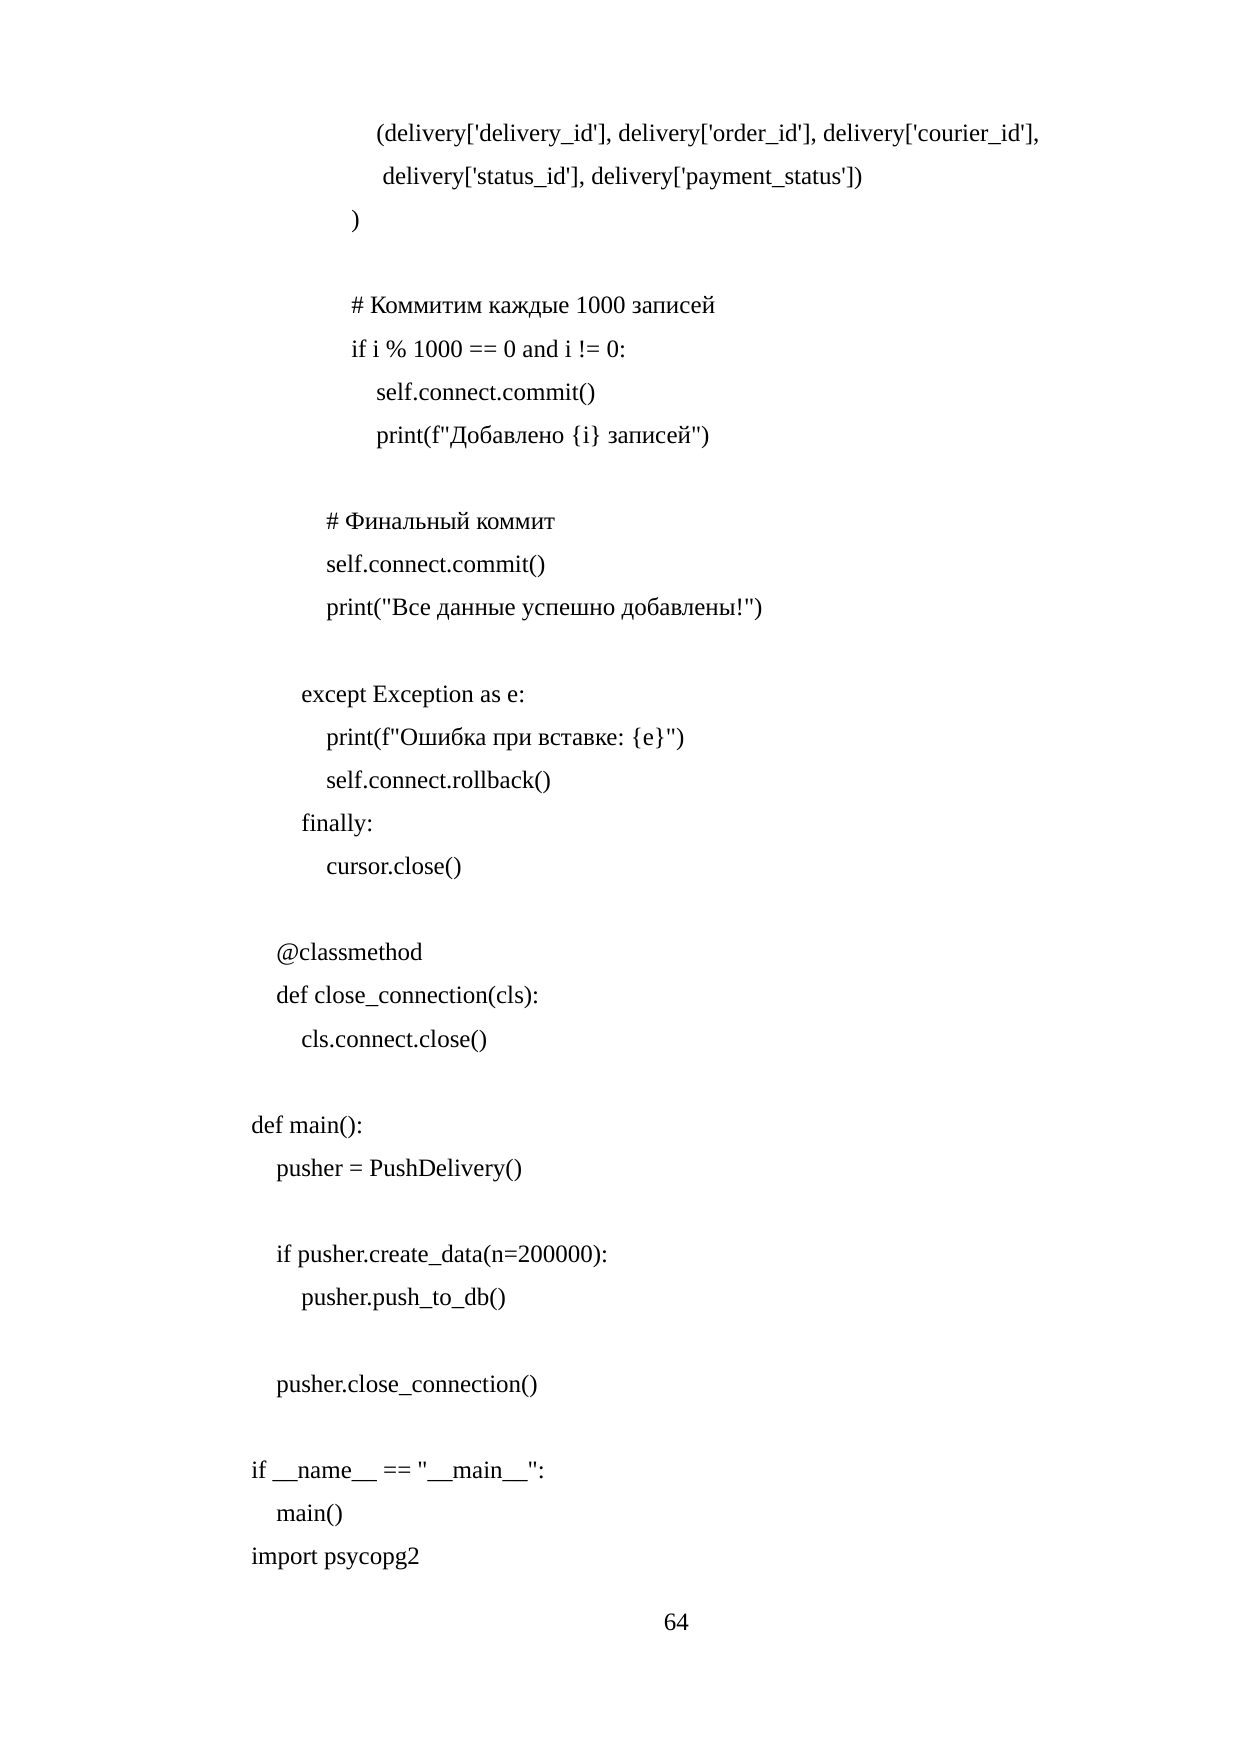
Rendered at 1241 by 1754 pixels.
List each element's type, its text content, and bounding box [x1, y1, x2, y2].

text def main(): [177, 1110, 1181, 1139]
text finally: [177, 808, 1181, 837]
text pusher.push_to_db() [177, 1282, 1181, 1311]
text if pusher.create_data(n=200000): [177, 1239, 1181, 1268]
text if __name__ == "__main__": [177, 1455, 1181, 1484]
text self.connect.commit() [177, 377, 1181, 406]
text # Финальный коммит [177, 506, 1181, 535]
text except Exception as e: [177, 679, 1181, 707]
text self.connect.commit() [177, 549, 1181, 578]
text ) [177, 204, 1181, 233]
text def close_connection(cls): [177, 981, 1181, 1009]
text print(f"Ошибка при вставке: {e}") [177, 722, 1181, 751]
text delivery['status_id'], delivery['payment_status']) [177, 161, 1181, 190]
text import psycopg2 [177, 1541, 1181, 1570]
text # Коммитим каждые 1000 записей [177, 291, 1181, 319]
text cursor.close() [177, 851, 1181, 880]
text @classmethod [177, 937, 1181, 966]
text pusher.close_connection() [177, 1369, 1181, 1397]
text main() [177, 1498, 1181, 1527]
text print(f"Добавлено {i} записей") [177, 420, 1181, 449]
text (delivery['delivery_id'], delivery['order_id'], delivery['courier_id'], [177, 118, 1181, 147]
text print("Все данные успешно добавлены!") [177, 592, 1181, 621]
text self.connect.rollback() [177, 765, 1181, 794]
text cls.connect.close() [177, 1024, 1181, 1052]
text if i % 1000 == 0 and i != 0: [177, 334, 1181, 362]
text pusher = PushDelivery() [177, 1153, 1181, 1182]
